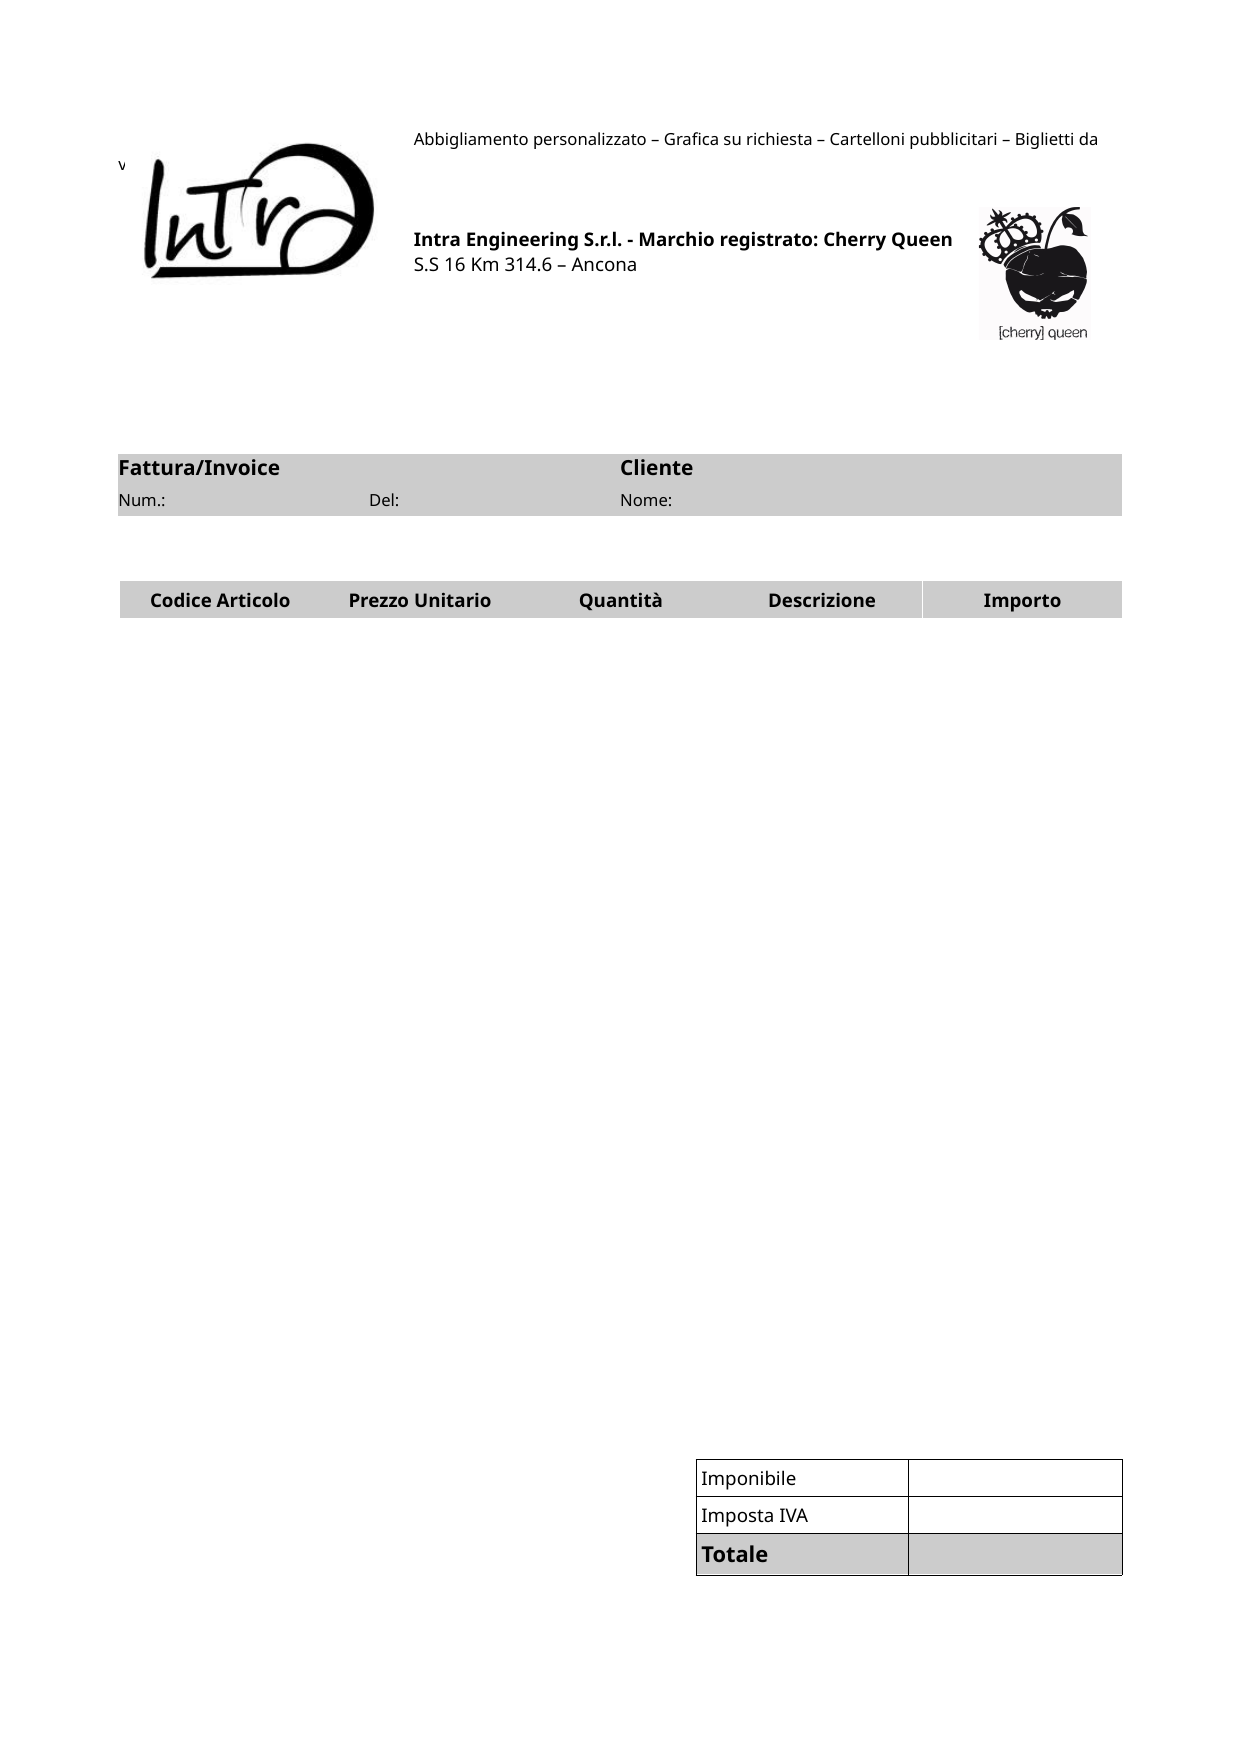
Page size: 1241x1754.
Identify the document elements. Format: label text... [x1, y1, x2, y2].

text S.S 16 Km 314.6 – Ancona [391, 251, 978, 277]
text Intra Engineering S.r.l. - Marchio registrato: Cherry Queen [391, 226, 978, 251]
picture [125, 125, 391, 296]
table_header Descrizione [721, 581, 922, 618]
table_header [118, 1459, 696, 1496]
table_cell [118, 1533, 696, 1574]
table_header Quantità [520, 581, 721, 618]
table_header Prezzo Unitario [320, 581, 520, 618]
table_header Importo [923, 581, 1122, 618]
table_header Fattura/Invoice [118, 454, 620, 482]
table_cell [118, 1496, 696, 1533]
table_header Cliente [620, 454, 1122, 482]
table_cell Totale [697, 1534, 908, 1574]
text [1091, 251, 1122, 277]
picture [978, 207, 1091, 340]
table_header Imponibile [697, 1460, 908, 1496]
table_cell Imposta IVA [697, 1497, 908, 1533]
table_header Codice Articolo [120, 581, 320, 618]
table_cell Num.: [118, 482, 369, 516]
text Abbigliamento personalizzato – Grafica su richiesta – Cartelloni pubblicitari – Biglietti da visita [118, 118, 1122, 175]
table_header [909, 1460, 1122, 1496]
table_cell [909, 1534, 1122, 1574]
table_cell Nome: [620, 482, 1122, 516]
table_cell Del: [369, 482, 620, 516]
table_cell [909, 1497, 1122, 1533]
